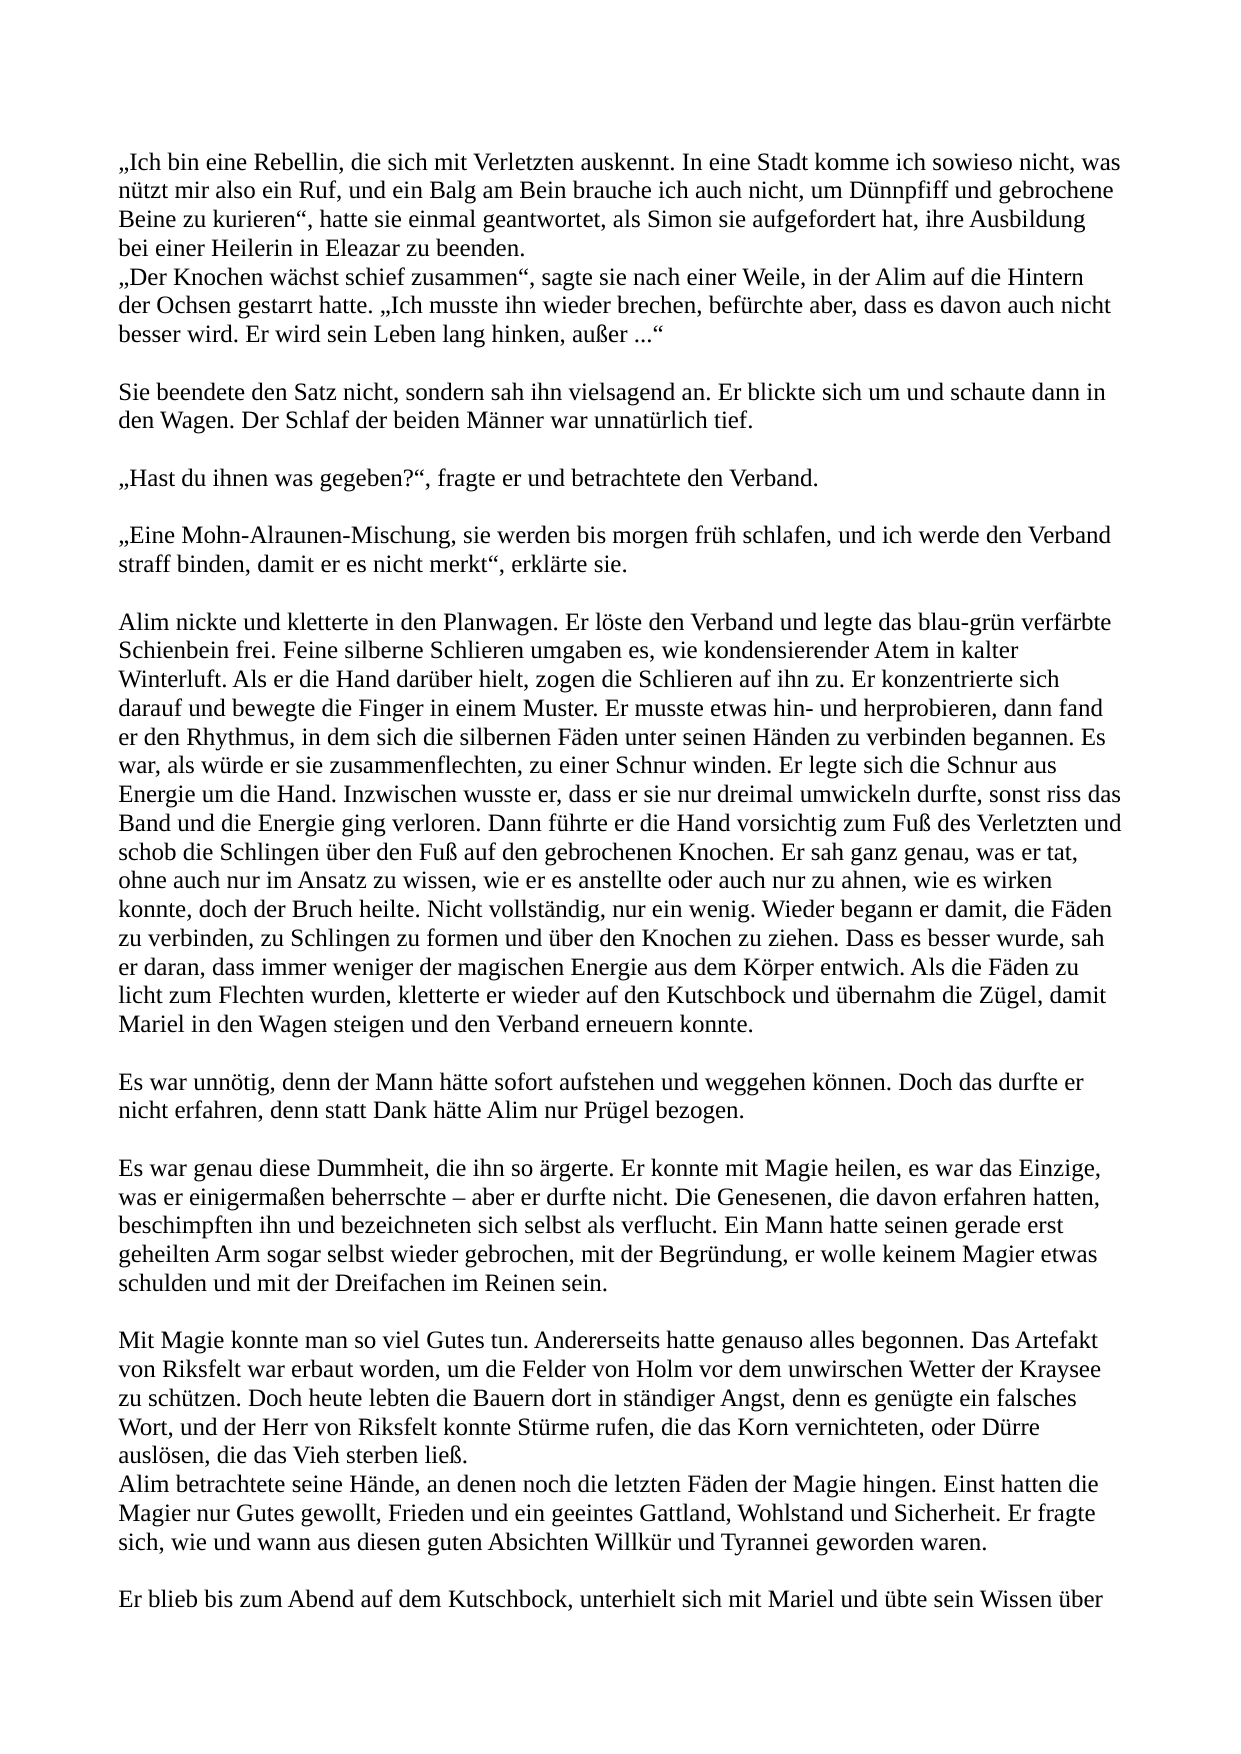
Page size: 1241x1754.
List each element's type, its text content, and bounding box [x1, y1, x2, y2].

text „Ich bin eine Rebellin, die sich mit Verletzten auskennt. In eine Stadt komme ich sowieso nicht, was nützt mir also ein Ruf, und ein Balg am Bein brauche ich auch nicht, um Dünnpfiff und gebrochene Beine zu kurieren“, hatte sie einmal geantwortet, als Simon sie aufgefordert hat, ihre Ausbildung bei einer Heilerin in Eleazar zu beenden. „Der Knochen wächst schief zusammen“, sagte sie nach einer Weile, in der Alim auf die Hintern der Ochsen gestarrt hatte. „Ich musste ihn wieder brechen, befürchte aber, dass es davon auch nicht besser wird. Er wird sein Leben lang hinken, außer ...“ Sie beendete den Satz nicht, sondern sah ihn vielsagend an. Er blickte sich um und schaute dann in den Wagen. Der Schlaf der beiden Männer war unnatürlich tief. „Hast du ihnen was gegeben?“, fragte er und betrachtete den Verband. „Eine Mohn-Alraunen-Mischung, sie werden bis morgen früh schlafen, und ich werde den Verband straff binden, damit er es nicht merkt“, erklärte sie. Alim nickte und kletterte in den Planwagen. Er löste den Verband und legte das blau-grün verfärbte Schienbein frei. Feine silberne Schlieren umgaben es, wie kondensierender Atem in kalter Winterluft. Als er die Hand darüber hielt, zogen die Schlieren auf ihn zu. Er konzentrierte sich darauf und bewegte die Finger in einem Muster. Er musste etwas hin- und herprobieren, dann fand er den Rhythmus, in dem sich die silbernen Fäden unter seinen Händen zu verbinden begannen. Es war, als würde er sie zusammenflechten, zu einer Schnur winden. Er legte sich die Schnur aus Energie um die Hand. Inzwischen wusste er, dass er sie nur dreimal umwickeln durfte, sonst riss das Band und die Energie ging verloren. Dann führte er die Hand vorsichtig zum Fuß des Verletzten und schob die Schlingen über den Fuß auf den gebrochenen Knochen. Er sah ganz genau, was er tat, ohne auch nur im Ansatz zu wissen, wie er es anstellte oder auch nur zu ahnen, wie es wirken konnte, doch der Bruch heilte. Nicht vollständig, nur ein wenig. Wieder begann er damit, die Fäden zu verbinden, zu Schlingen zu formen und über den Knochen zu ziehen. Dass es besser wurde, sah er daran, dass immer weniger der magischen Energie aus dem Körper entwich. Als die Fäden zu licht zum Flechten wurden, kletterte er wieder auf den Kutschbock und übernahm die Zügel, damit Mariel in den Wagen steigen und den Verband erneuern konnte. Es war unnötig, denn der Mann hätte sofort aufstehen und weggehen können. Doch das durfte er nicht erfahren, denn statt Dank hätte Alim nur Prügel bezogen. Es war genau diese Dummheit, die ihn so ärgerte. Er konnte mit Magie heilen, es war das Einzige, was er einigermaßen beherrschte – aber er durfte nicht. Die Genesenen, die davon erfahren hatten, beschimpften ihn und bezeichneten sich selbst als verflucht. Ein Mann hatte seinen gerade erst geheilten Arm sogar selbst wieder gebrochen, mit der Begründung, er wolle keinem Magier etwas schulden und mit der Dreifachen im Reinen sein. Mit Magie konnte man so viel Gutes tun. Andererseits hatte genauso alles begonnen. Das Artefakt von Riksfelt war erbaut worden, um die Felder von Holm vor dem unwirschen Wetter der Kraysee zu schützen. Doch heute lebten die Bauern dort in ständiger Angst, denn es genügte ein falsches Wort, und der Herr von Riksfelt konnte Stürme rufen, die das Korn vernichteten, oder Dürre auslösen, die das Vieh sterben ließ. Alim betrachtete seine Hände, an denen noch die letzten Fäden der Magie hingen. Einst hatten die Magier nur Gutes gewollt, Frieden und ein geeintes Gattland, Wohlstand und Sicherheit. Er fragte sich, wie und wann aus diesen guten Absichten Willkür und Tyrannei geworden waren. Er blieb bis zum Abend auf dem Kutschbock, unterhielt sich mit Mariel und übte sein Wissen über [118, 118, 1122, 1613]
